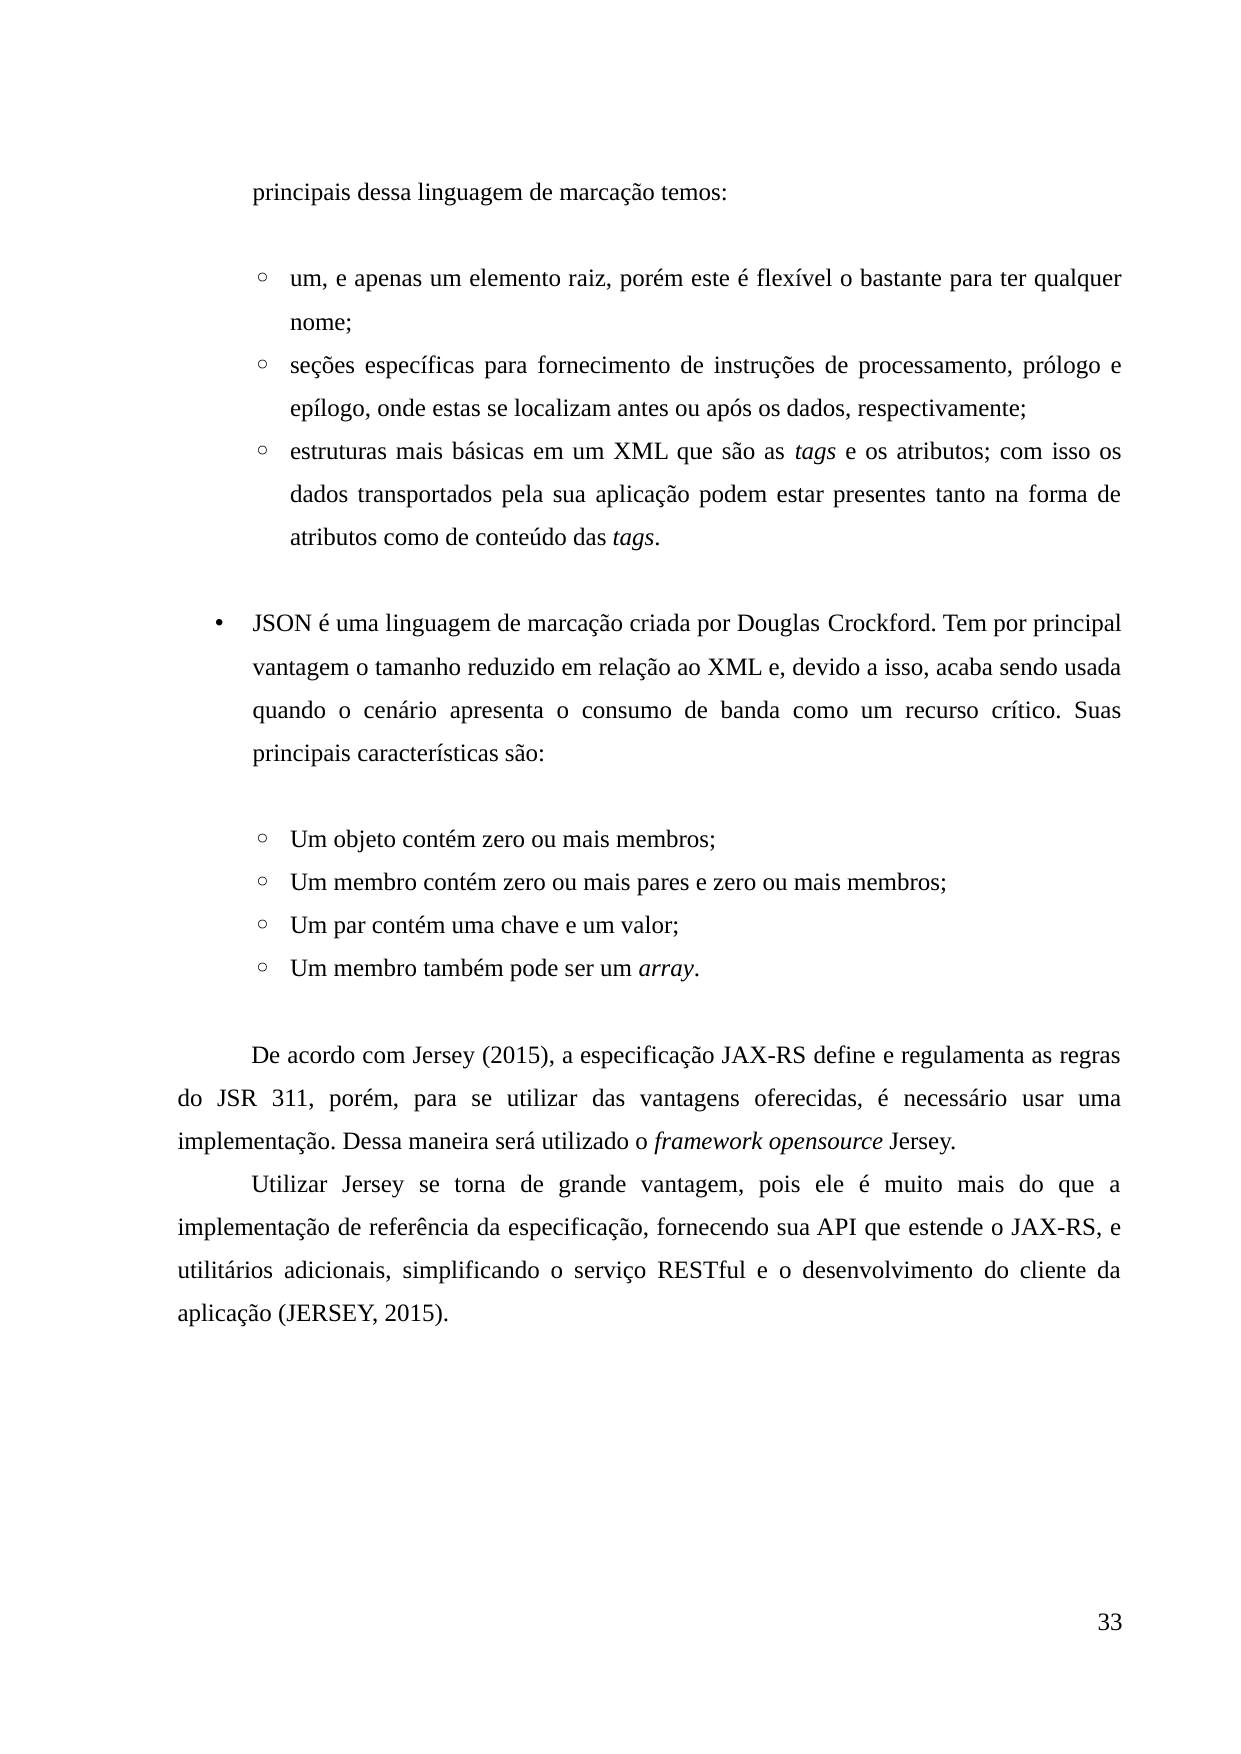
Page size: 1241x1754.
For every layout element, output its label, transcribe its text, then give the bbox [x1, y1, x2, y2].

list um, e apenas um elemento raiz, porém este é flexível o bastante para ter qualquer nome; [252, 263, 1122, 335]
list seções específicas para fornecimento de instruções de processamento, prólogo e epílogo, onde estas se localizam antes ou após os dados, respectivamente; [252, 350, 1122, 422]
list Um membro contém zero ou mais pares e zero ou mais membros; [252, 867, 1122, 896]
list principais dessa linguagem de marcação temos: [215, 177, 1122, 206]
text De acordo com Jersey (2015), a especificação JAX-RS define e regulamenta as regras do JSR 311, porém, para se utilizar das vantagens oferecidas, é necessário usar uma implementação. Dessa maneira será utilizado o framework opensource Jersey. [177, 1040, 1122, 1155]
list Um objeto contém zero ou mais membros; [252, 824, 1122, 853]
list Um membro também pode ser um array. [252, 953, 1122, 982]
text Utilizar Jersey se torna de grande vantagem, pois ele é muito mais do que a implementação de referência da especificação, fornecendo sua API que estende o JAX-RS, e utilitários adicionais, simplificando o serviço RESTful e o desenvolvimento do cliente da aplicação (JERSEY, 2015). [177, 1169, 1122, 1327]
list JSON é uma linguagem de marcação criada por Douglas Crockford. Tem por principal vantagem o tamanho reduzido em relação ao XML e, devido a isso, acaba sendo usada quando o cenário apresenta o consumo de banda como um recurso crítico. Suas principais características são: [215, 608, 1122, 767]
list estruturas mais básicas em um XML que são as tags e os atributos; com isso os dados transportados pela sua aplicação podem estar presentes tanto na forma de atributos como de conteúdo das tags. [252, 436, 1122, 551]
list Um par contém uma chave e um valor; [252, 910, 1122, 939]
